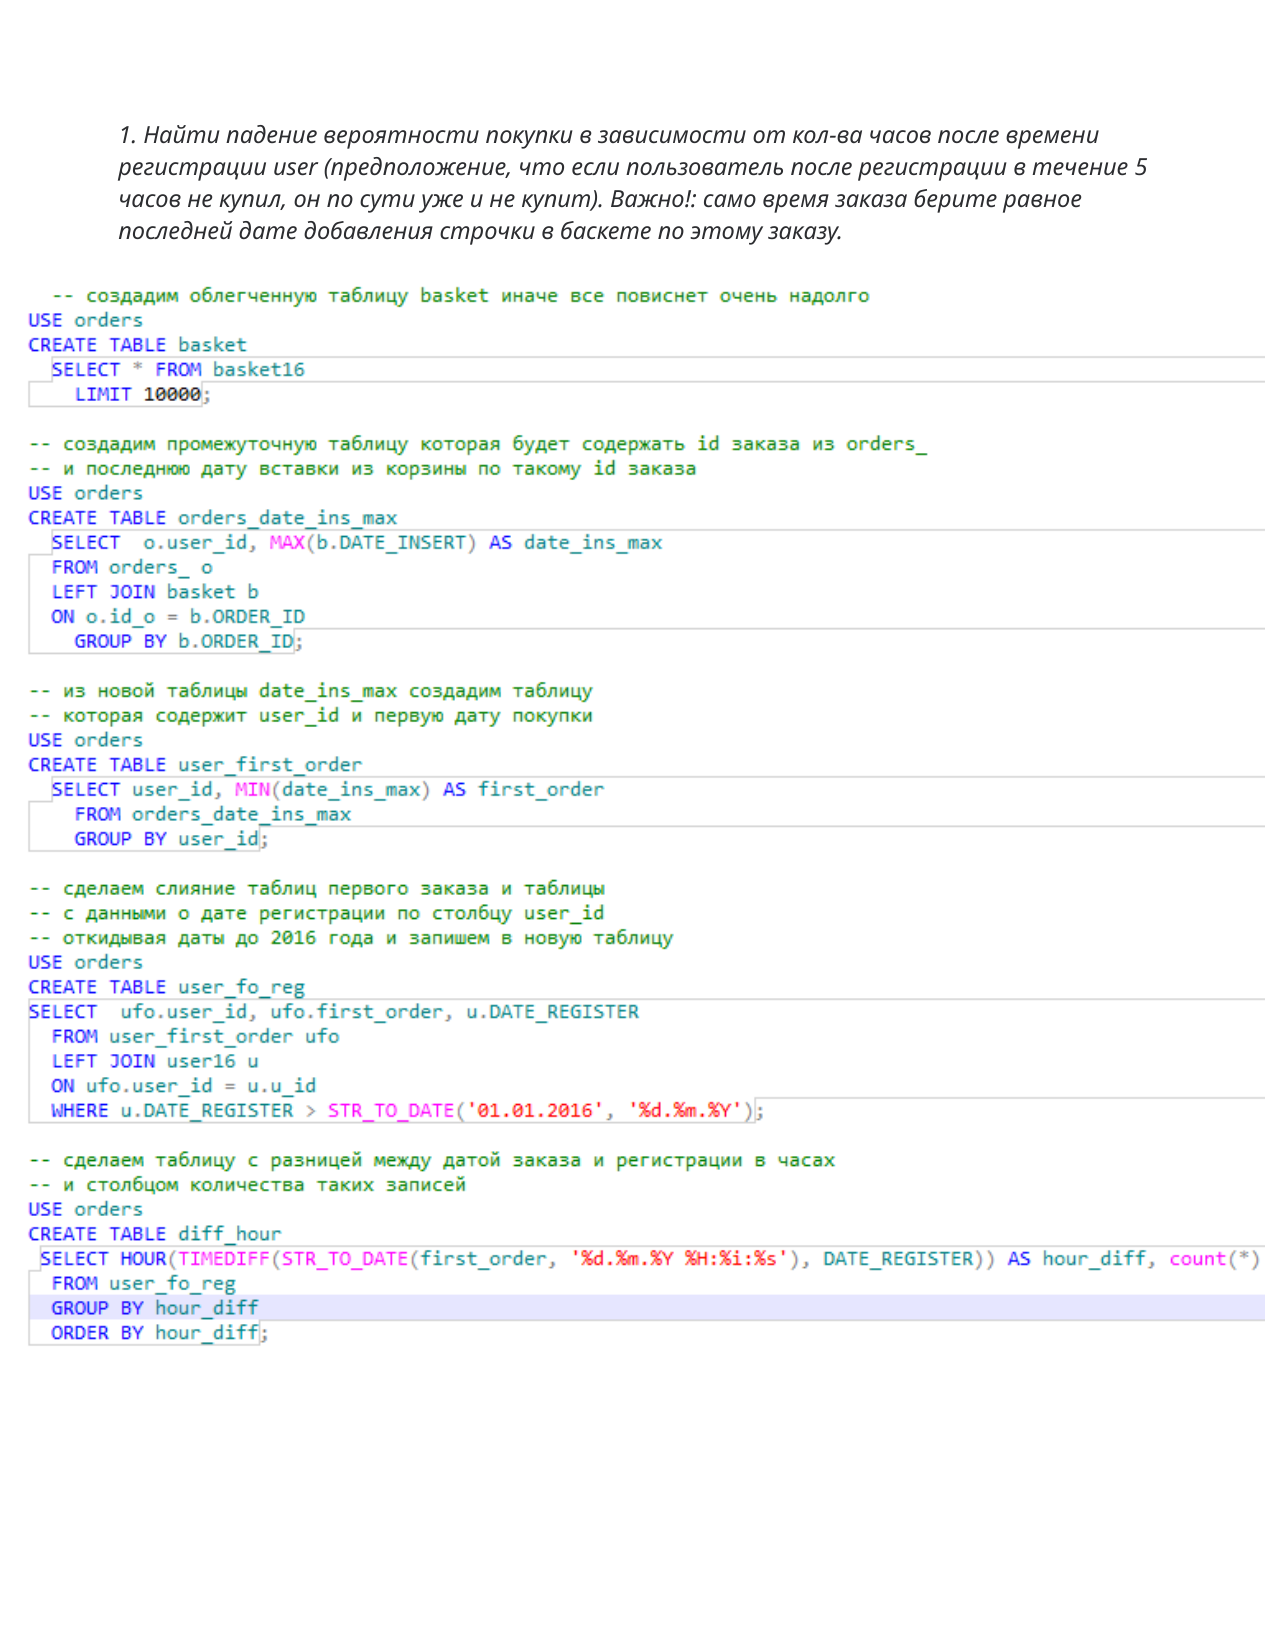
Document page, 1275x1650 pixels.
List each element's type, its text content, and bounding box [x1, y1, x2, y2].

text 1. Найти падение вероятности покупки в зависимости от кол-ва часов после времени регистрации user (предположение, что если пользователь после регистрации в течение 5 часов не купил, он по сути уже и не купит). Важно!: само время заказа берите равное последней дате добавления строчки в баскете по этому заказу. [118, 118, 1157, 246]
picture [22, 266, 1265, 1351]
